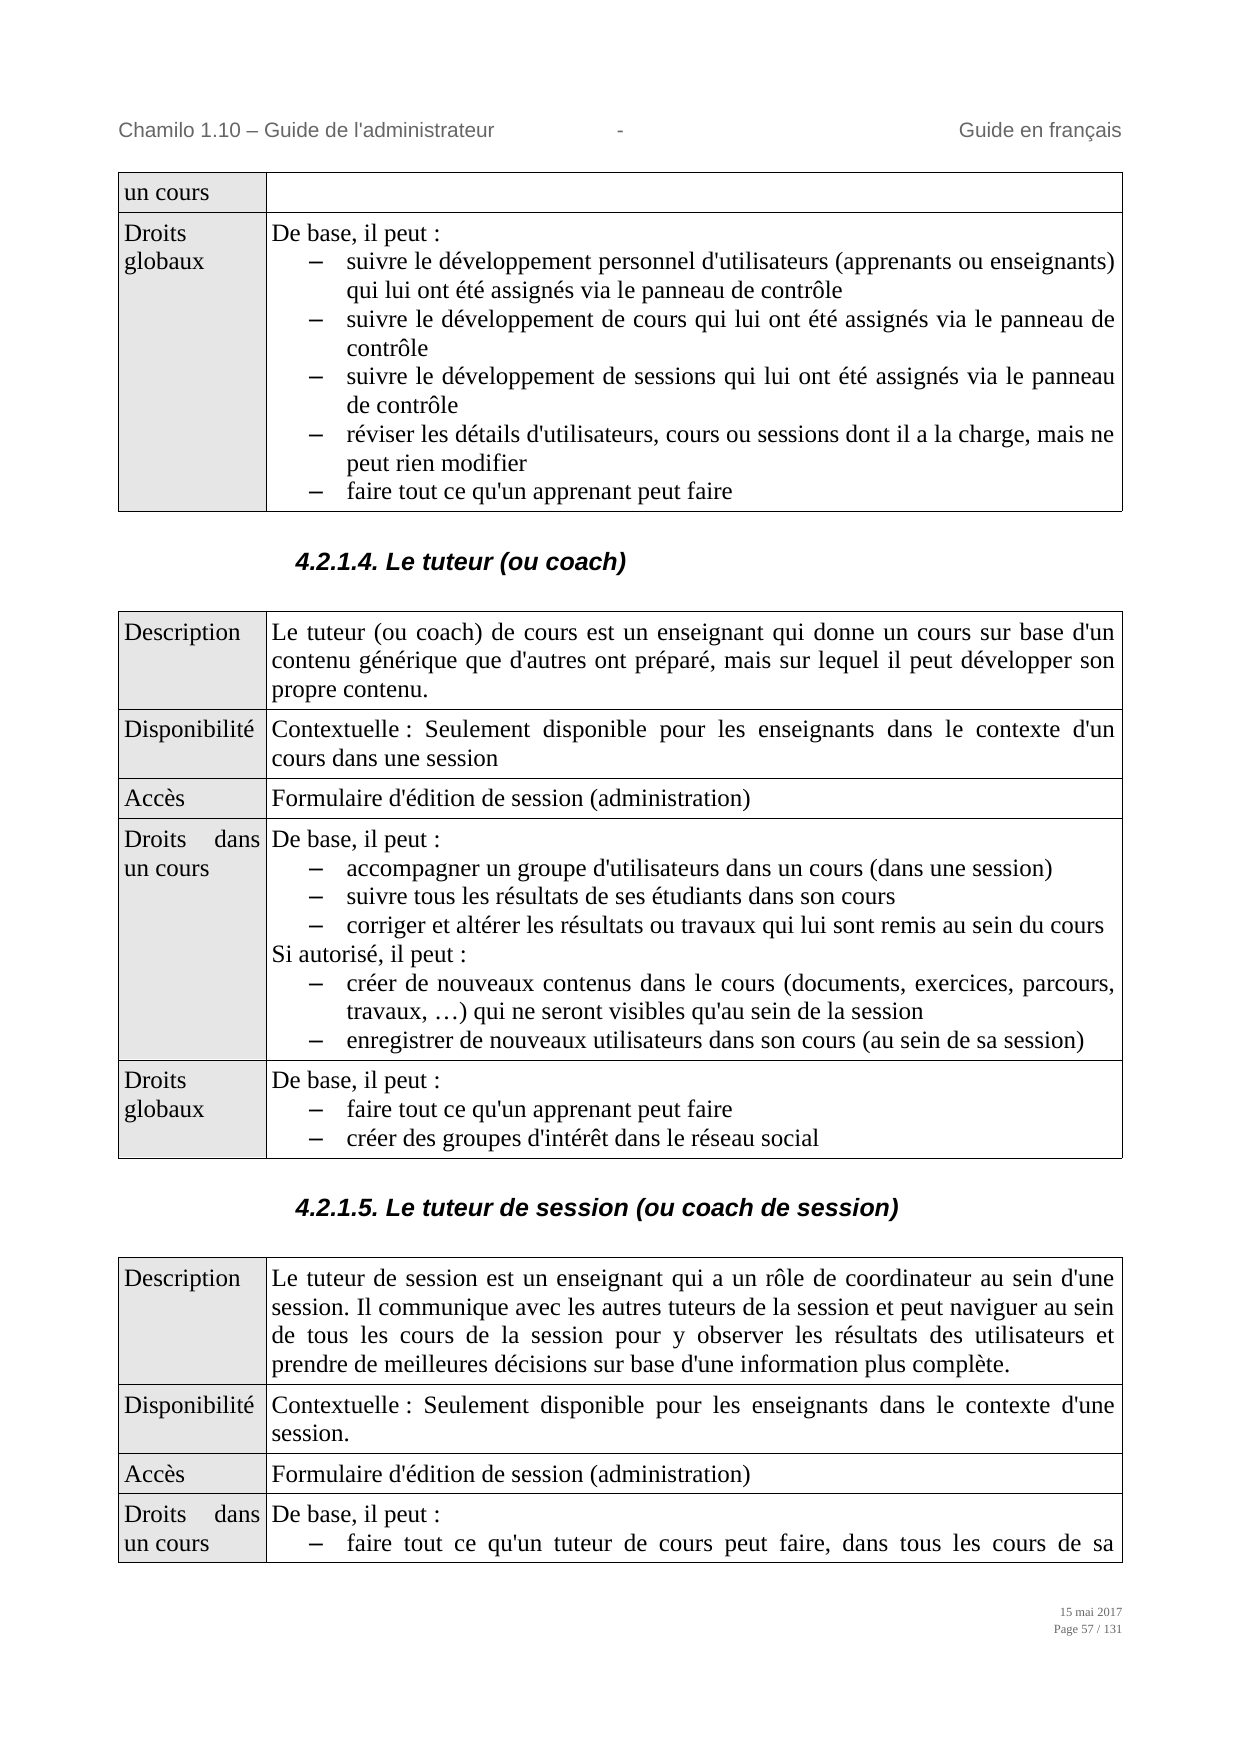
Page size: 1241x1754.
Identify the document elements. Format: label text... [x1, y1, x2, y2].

table_header Description [119, 612, 266, 709]
table_header Description [119, 1258, 266, 1384]
table_cell De base, il peut : faire tout ce qu'un apprenant peut faire créer des groupes d'intérêt dans le réseau social [267, 1061, 1122, 1157]
table_cell Disponibilité [119, 1385, 266, 1453]
table_cell Disponibilité [119, 710, 266, 778]
table_cell un cours [119, 173, 266, 212]
table_cell De base, il peut : accompagner un groupe d'utilisateurs dans un cours (dans une session) suivre tous les résultats de ses étudiants dans son cours corriger et altérer les résultats ou travaux qui lui sont remis au sein du cours Si autorisé, il peut : créer de nouveaux contenus dans le cours (documents, exercices, parcours, travaux, …) qui ne seront visibles qu'au sein de la session enregistrer de nouveaux utilisateurs dans son cours (au sein de sa session) [267, 819, 1122, 1059]
table_cell Contextuelle : Seulement disponible pour les enseignants dans le contexte d'un cours dans une session [267, 710, 1122, 778]
table_cell Droits globaux [119, 1061, 266, 1157]
table_cell Droits dans un cours [119, 819, 266, 1059]
table_cell Formulaire d'édition de session (administration) [267, 779, 1122, 818]
table_cell [267, 173, 1122, 212]
table_header Le tuteur de session est un enseignant qui a un rôle de coordinateur au sein d'une session. Il communique avec les autres tuteurs de la session et peut naviguer au sein de tous les cours de la session pour y observer les résultats des utilisateurs et prendre de meilleures décisions sur base d'une information plus complète. [267, 1258, 1122, 1384]
table_header Le tuteur (ou coach) de cours est un enseignant qui donne un cours sur base d'un contenu générique que d'autres ont préparé, mais sur lequel il peut développer son propre contenu. [267, 612, 1122, 709]
subtitle Le tuteur (ou coach) [295, 547, 1122, 576]
table_cell Accès [119, 779, 266, 818]
subtitle Le tuteur de session (ou coach de session) [295, 1193, 1122, 1222]
table_cell Formulaire d'édition de session (administration) [267, 1454, 1122, 1493]
table_cell De base, il peut : suivre le développement personnel d'utilisateurs (apprenants ou enseignants) qui lui ont été assignés via le panneau de contrôle suivre le développement de cours qui lui ont été assignés via le panneau de contrôle suivre le développement de sessions qui lui ont été assignés via le panneau de contrôle réviser les détails d'utilisateurs, cours ou sessions dont il a la charge, mais ne peut rien modifier faire tout ce qu'un apprenant peut faire [267, 213, 1122, 511]
table_cell Droits globaux [119, 213, 266, 511]
table_cell Accès [119, 1454, 266, 1493]
table_cell Droits dans un cours [119, 1494, 266, 1562]
table_cell De base, il peut : faire tout ce qu'un tuteur de cours peut faire, dans tous les cours de sa [267, 1494, 1122, 1562]
table_cell Contextuelle : Seulement disponible pour les enseignants dans le contexte d'une session. [267, 1385, 1122, 1453]
